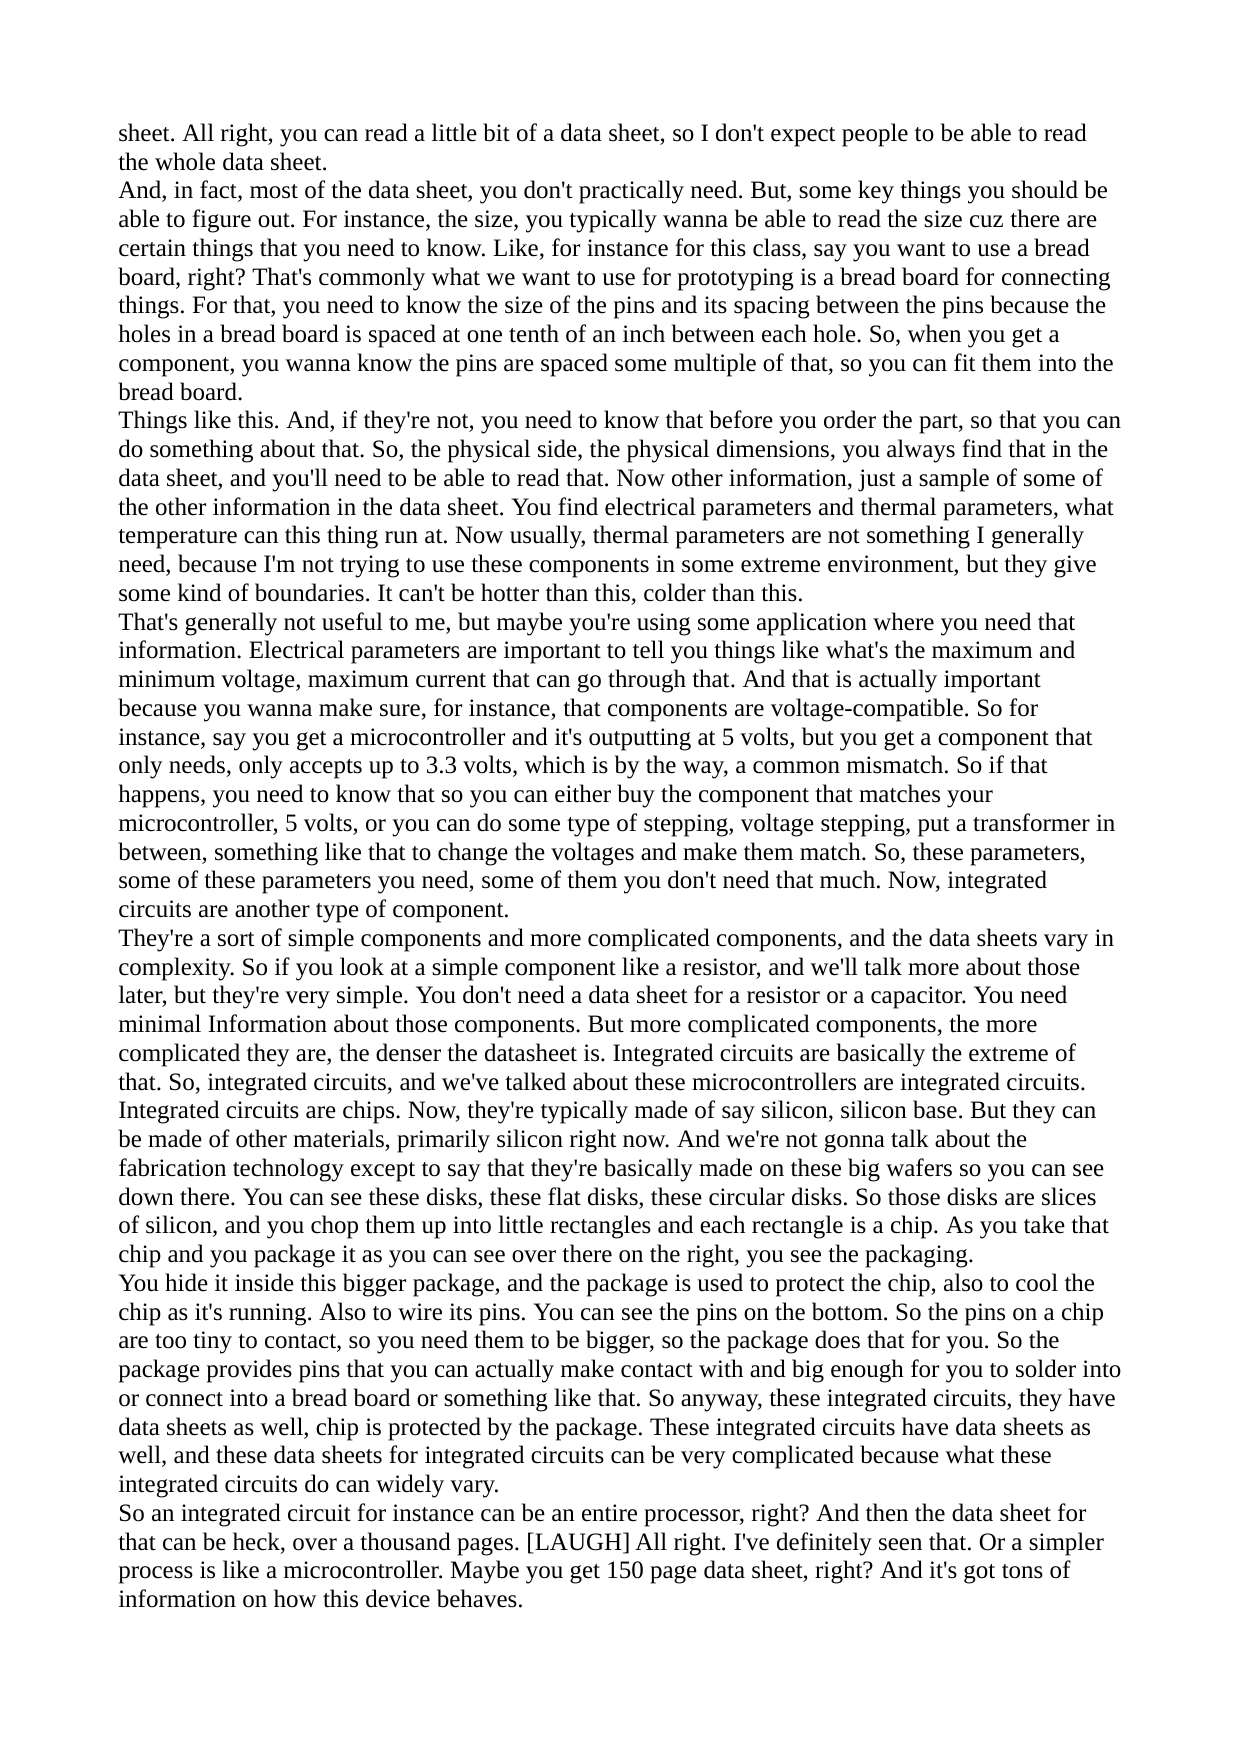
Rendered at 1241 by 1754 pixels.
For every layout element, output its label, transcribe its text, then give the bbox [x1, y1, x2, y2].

text ​Integrated circuits are chips. ​Now, they're typically made of say silicon, silicon base. ​But they can be made of other materials, primarily silicon right now. ​And we're not gonna talk about the fabrication technology except to say ​that they're basically made on these big wafers so you can see down there. ​You can see these disks, these flat disks, these circular disks. ​So those disks are slices of silicon, and ​you chop them up into little rectangles and each rectangle is a chip. ​As you take that chip and ​you package it as you can see over there on the right, you see the packaging. [118, 1096, 1122, 1268]
text sheet. ​All right, you can read a little bit of a data sheet, ​so I don't expect people to be able to read the whole data sheet. [118, 118, 1122, 176]
text ​Things like this. ​And, if they're not, you need to know that before you order the part, so ​that you can do something about that. ​So, the physical side, the physical dimensions, ​you always find that in the data sheet, and you'll need to be able to read that. ​Now other information, ​just a sample of some of the other information in the data sheet. ​You find electrical parameters and ​thermal parameters, what temperature can this thing run at. ​Now usually, thermal parameters are not something I generally need, ​because I'm not trying to use these components in some extreme environment, ​but they give some kind of boundaries. ​It can't be hotter than this, colder than this. [118, 406, 1122, 607]
text ​That's generally not useful to me, ​but maybe you're using some application where you need that information. ​Electrical parameters are important to tell you things like ​what's the maximum and minimum voltage, maximum current that can go through that. ​And that is actually important because you wanna make sure, for instance, ​that components are voltage-compatible. ​So for instance, say you get a microcontroller and ​it's outputting at 5 volts, but you get a component that only needs, ​only accepts up to 3.3 volts, which is by the way, a common mismatch. ​So if that happens, you need to know that so ​you can either buy the component that matches your microcontroller, 5 volts, or ​you can do some type of stepping, voltage stepping, put a transformer in between, ​something like that to change the voltages and make them match. ​So, these parameters, some of these parameters you need, ​some of them you don't need that much. ​Now, integrated circuits are another type of component. [118, 607, 1122, 923]
text ​So an integrated circuit for instance can be an entire processor, right? ​And then the data sheet for that can be heck, over a thousand pages. ​[LAUGH] All right. ​I've definitely seen that. ​Or a simpler process is like a microcontroller. ​Maybe you get 150 page data sheet, right? ​And it's got tons of information on how this device behaves. [118, 1498, 1122, 1613]
text ​They're a sort of simple components and more complicated components, and ​the data sheets vary in complexity. ​So if you look at a simple component like a resistor, ​and we'll talk more about those later, but they're very simple. ​You don't need a data sheet for a resistor or a capacitor. ​You need minimal Information about those components. ​But more complicated components, the more complicated they are, ​the denser the datasheet is. ​Integrated circuits are basically the extreme of that. ​So, integrated circuits, ​and we've talked about these microcontrollers are integrated circuits. [118, 923, 1122, 1096]
text ​You hide it inside this bigger package, and ​the package is used to protect the chip, also to cool the chip as it's running. ​Also to wire its pins. ​You can see the pins on the bottom. ​So the pins on a chip are too tiny to contact, so you need them to be bigger, ​so the package does that for you. ​So the package provides pins that you can actually make contact with and big enough ​for you to solder into or connect into a bread board or something like that. ​So anyway, these integrated circuits, ​they have data sheets as well, chip is protected by the package. ​These integrated circuits have data sheets as well, and these data sheets for ​integrated circuits can be very complicated because what these ​integrated circuits do can widely vary. [118, 1268, 1122, 1498]
text ​And, in fact, most of the data sheet, you don't practically need. ​But, some key things you should be able to figure out. ​For instance, the size, you typically wanna be able to read the size cuz ​there are certain things that you need to know. ​Like, for instance for this class, say you want to use a bread board, right? ​That's commonly what we want to use for prototyping is a bread board for ​connecting things. ​For that, you need to know the size of the pins and ​its spacing between the pins because the holes in a bread board is spaced at ​one tenth of an inch between each hole. ​So, when you get a component, you wanna know the pins are spaced some multiple of ​that, so you can fit them into the bread board. [118, 176, 1122, 406]
